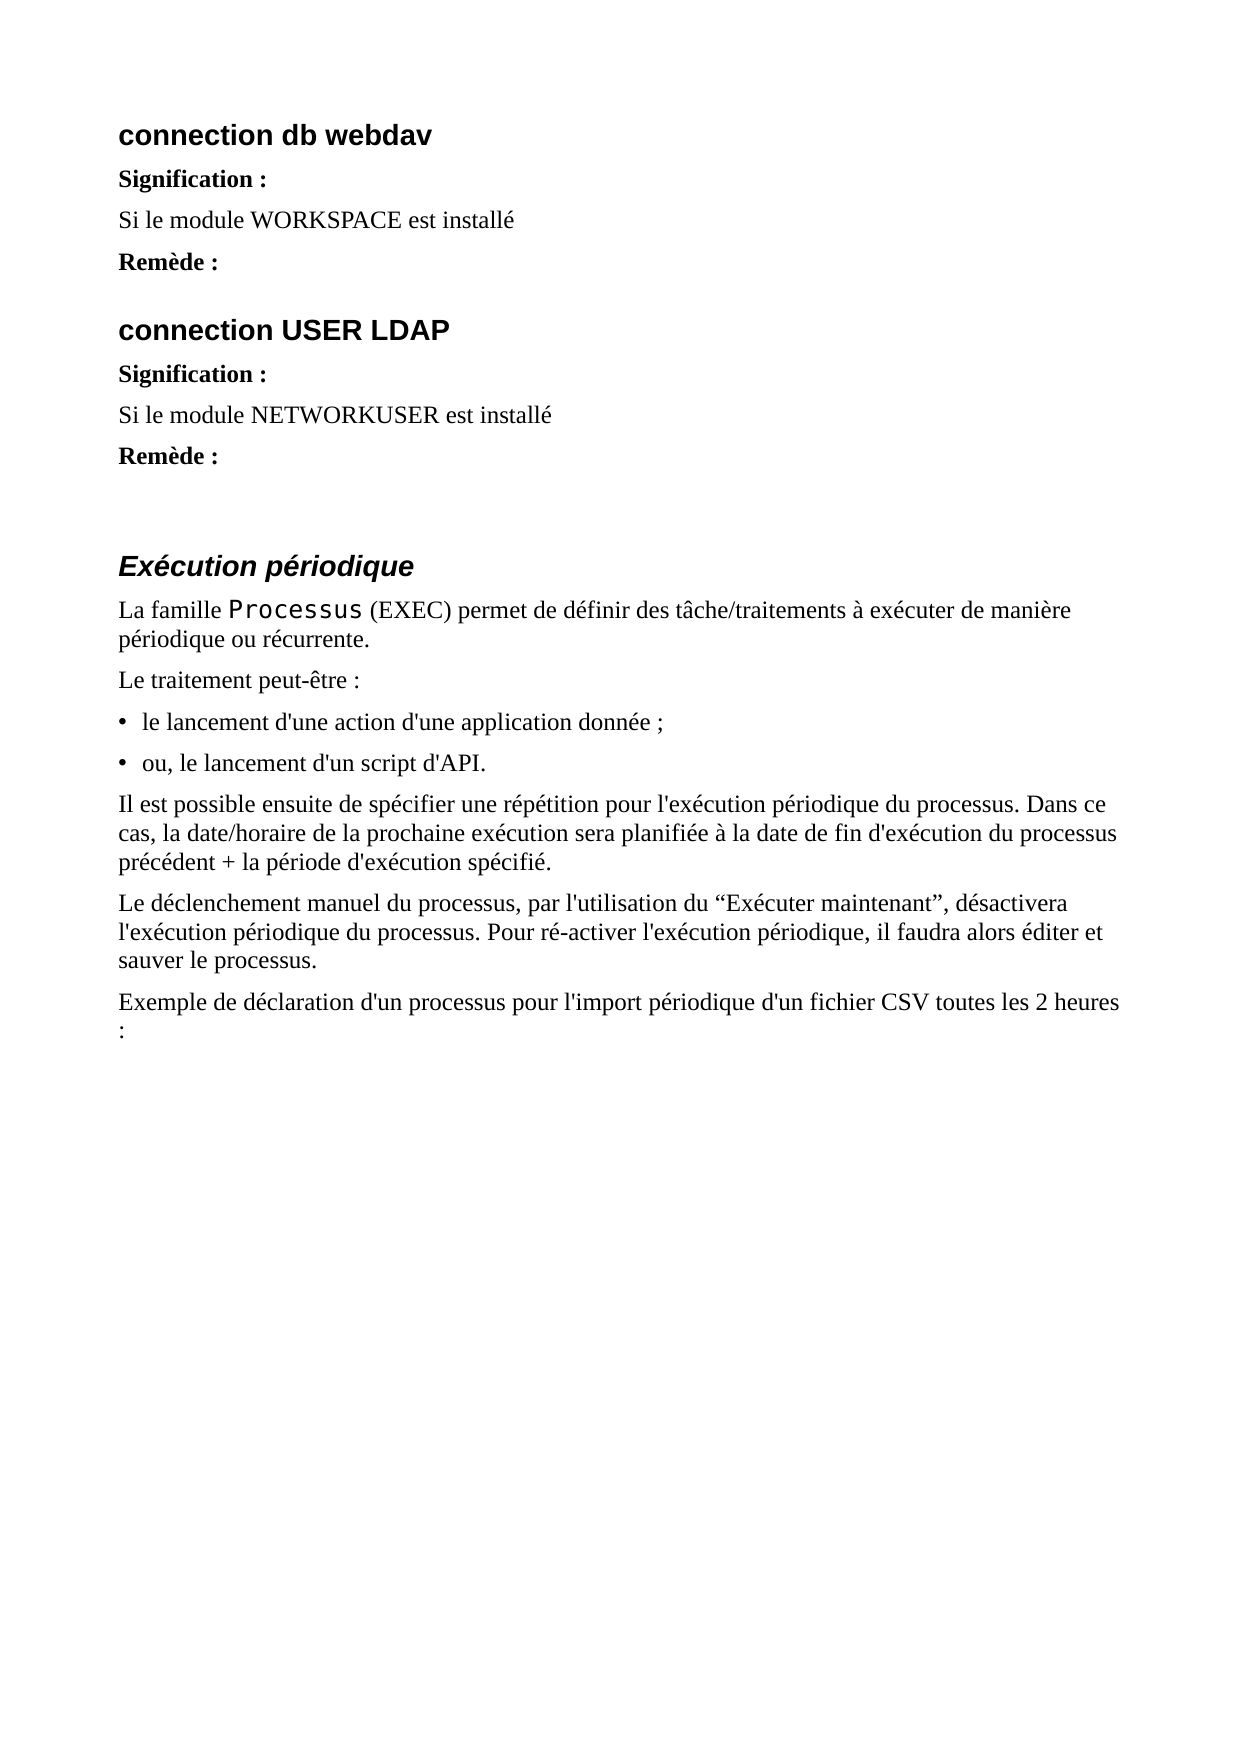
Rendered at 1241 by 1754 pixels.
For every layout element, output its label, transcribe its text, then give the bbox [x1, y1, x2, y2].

text Remède : [118, 441, 1122, 470]
text Exemple de déclaration d'un processus pour l'import périodique d'un fichier CSV toutes les 2 heures : [118, 987, 1122, 1044]
subtitle Exécution périodique [118, 549, 1122, 582]
list le lancement d'une action d'une application donnée ; [118, 707, 1122, 736]
text La famille Processus (EXEC) permet de définir des tâche/traitements à exécuter de manière périodique ou récurrente. [118, 595, 1122, 653]
text Signification : [118, 359, 1122, 388]
text Le traitement peut-être : [118, 666, 1122, 694]
text Si le module NETWORKUSER est installé [118, 400, 1122, 429]
text Si le module WORKSPACE est installé [118, 205, 1122, 234]
list ou, le lancement d'un script d'API. [118, 748, 1122, 777]
text Remède : [118, 247, 1122, 275]
text Le déclenchement manuel du processus, par l'utilisation du “Exécuter maintenant”, désactivera l'exécution périodique du processus. Pour ré-activer l'exécution périodique, il faudra alors éditer et sauver le processus. [118, 888, 1122, 974]
text Il est possible ensuite de spécifier une répétition pour l'exécution périodique du processus. Dans ce cas, la date/horaire de la prochaine exécution sera planifiée à la date de fin d'exécution du processus précédent + la période d'exécution spécifié. [118, 789, 1122, 876]
subtitle connection USER LDAP [118, 313, 1122, 346]
text Signification : [118, 164, 1122, 193]
subtitle connection db webdav [118, 118, 1122, 152]
